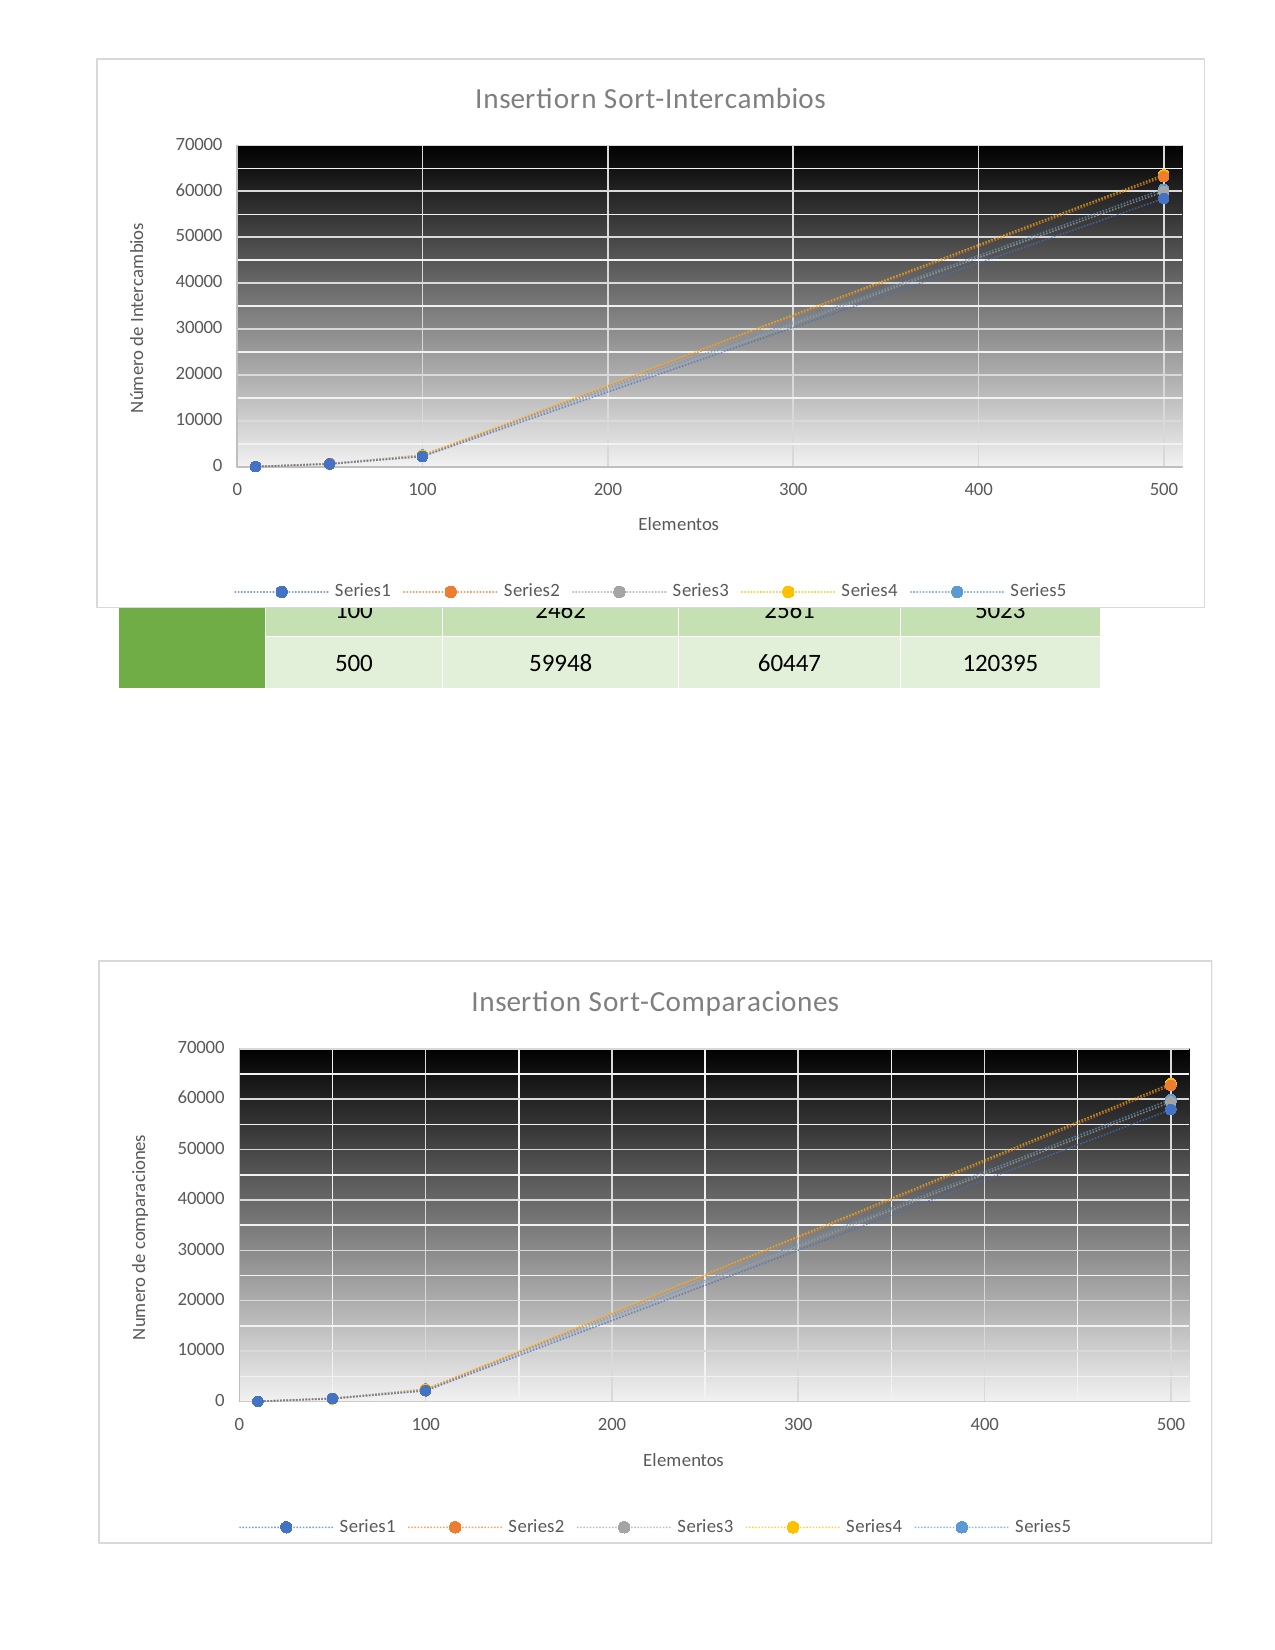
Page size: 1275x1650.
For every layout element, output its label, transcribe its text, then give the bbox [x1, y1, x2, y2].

table_cell 2462 [443, 608, 678, 636]
table_cell 5 [119, 608, 265, 688]
table_cell 5023 [901, 608, 1100, 636]
table_cell 59948 [443, 637, 678, 688]
table_cell 2561 [679, 608, 900, 636]
table_cell 500 [266, 637, 442, 688]
table_cell 100 [266, 608, 442, 636]
table_cell 120395 [901, 637, 1100, 688]
table_cell 60447 [679, 637, 900, 688]
